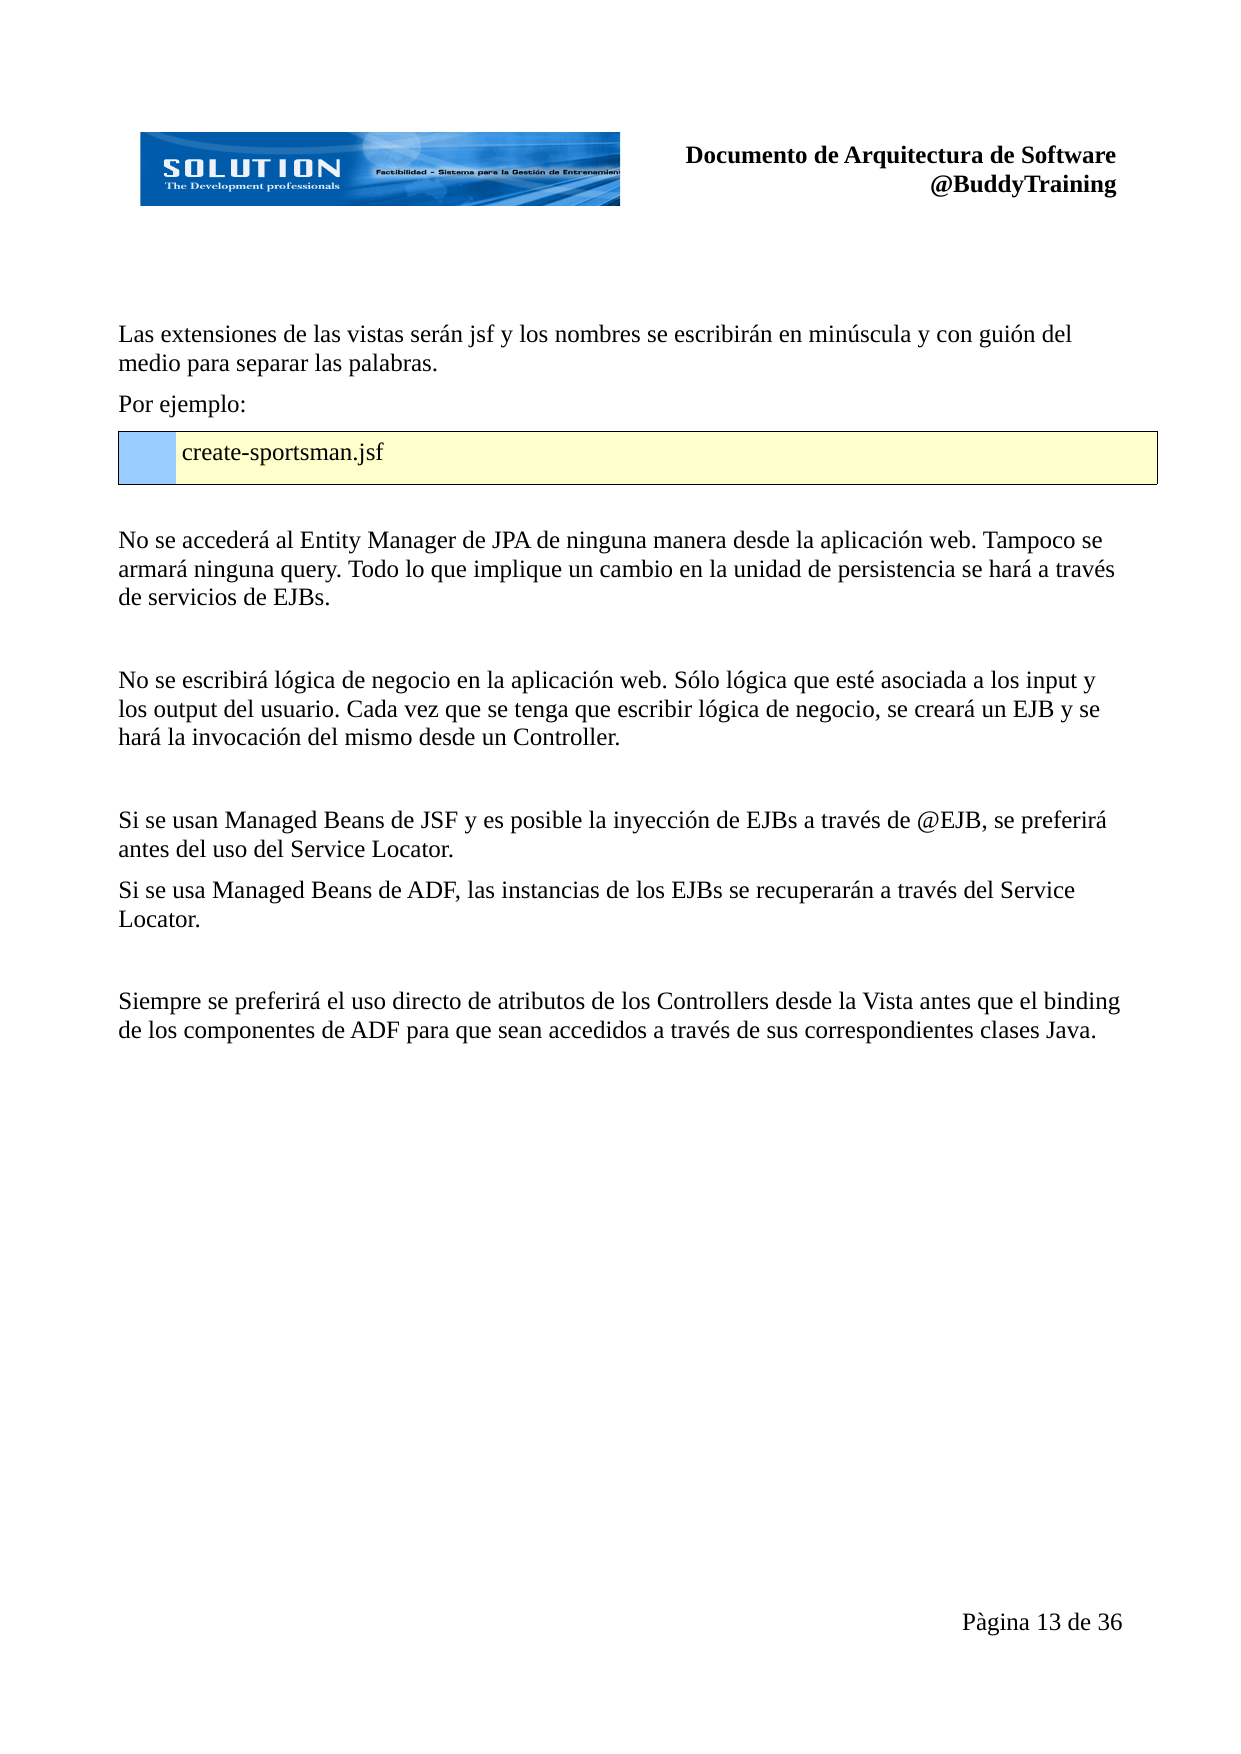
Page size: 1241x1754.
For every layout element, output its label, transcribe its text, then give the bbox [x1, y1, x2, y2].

text Por ejemplo: [118, 389, 1122, 418]
text Siempre se preferirá el uso directo de atributos de los Controllers desde la Vista antes que el binding de los componentes de ADF para que sean accedidos a través de sus correspondientes clases Java. [118, 986, 1122, 1044]
picture [140, 132, 621, 206]
text No se accederá al Entity Manager de JPA de ninguna manera desde la aplicación web. Tampoco se armará ninguna query. Todo lo que implique un cambio en la unidad de persistencia se hará a través de servicios de EJBs. [118, 525, 1122, 611]
table_header create-sportsman.jsf [176, 432, 1157, 484]
text Si se usan Managed Beans de JSF y es posible la inyección de EJBs a través de @EJB, se preferirá antes del uso del Service Locator. [118, 805, 1122, 862]
text Si se usa Managed Beans de ADF, las instancias de los EJBs se recuperarán a través del Service Locator. [118, 875, 1122, 932]
text No se escribirá lógica de negocio en la aplicación web. Sólo lógica que esté asociada a los input y los output del usuario. Cada vez que se tenga que escribir lógica de negocio, se creará un EJB y se hará la invocación del mismo desde un Controller. [118, 665, 1122, 751]
table_header [119, 432, 176, 484]
text Las extensiones de las vistas serán jsf y los nombres se escribirán en minúscula y con guión del medio para separar las palabras. [118, 319, 1122, 377]
